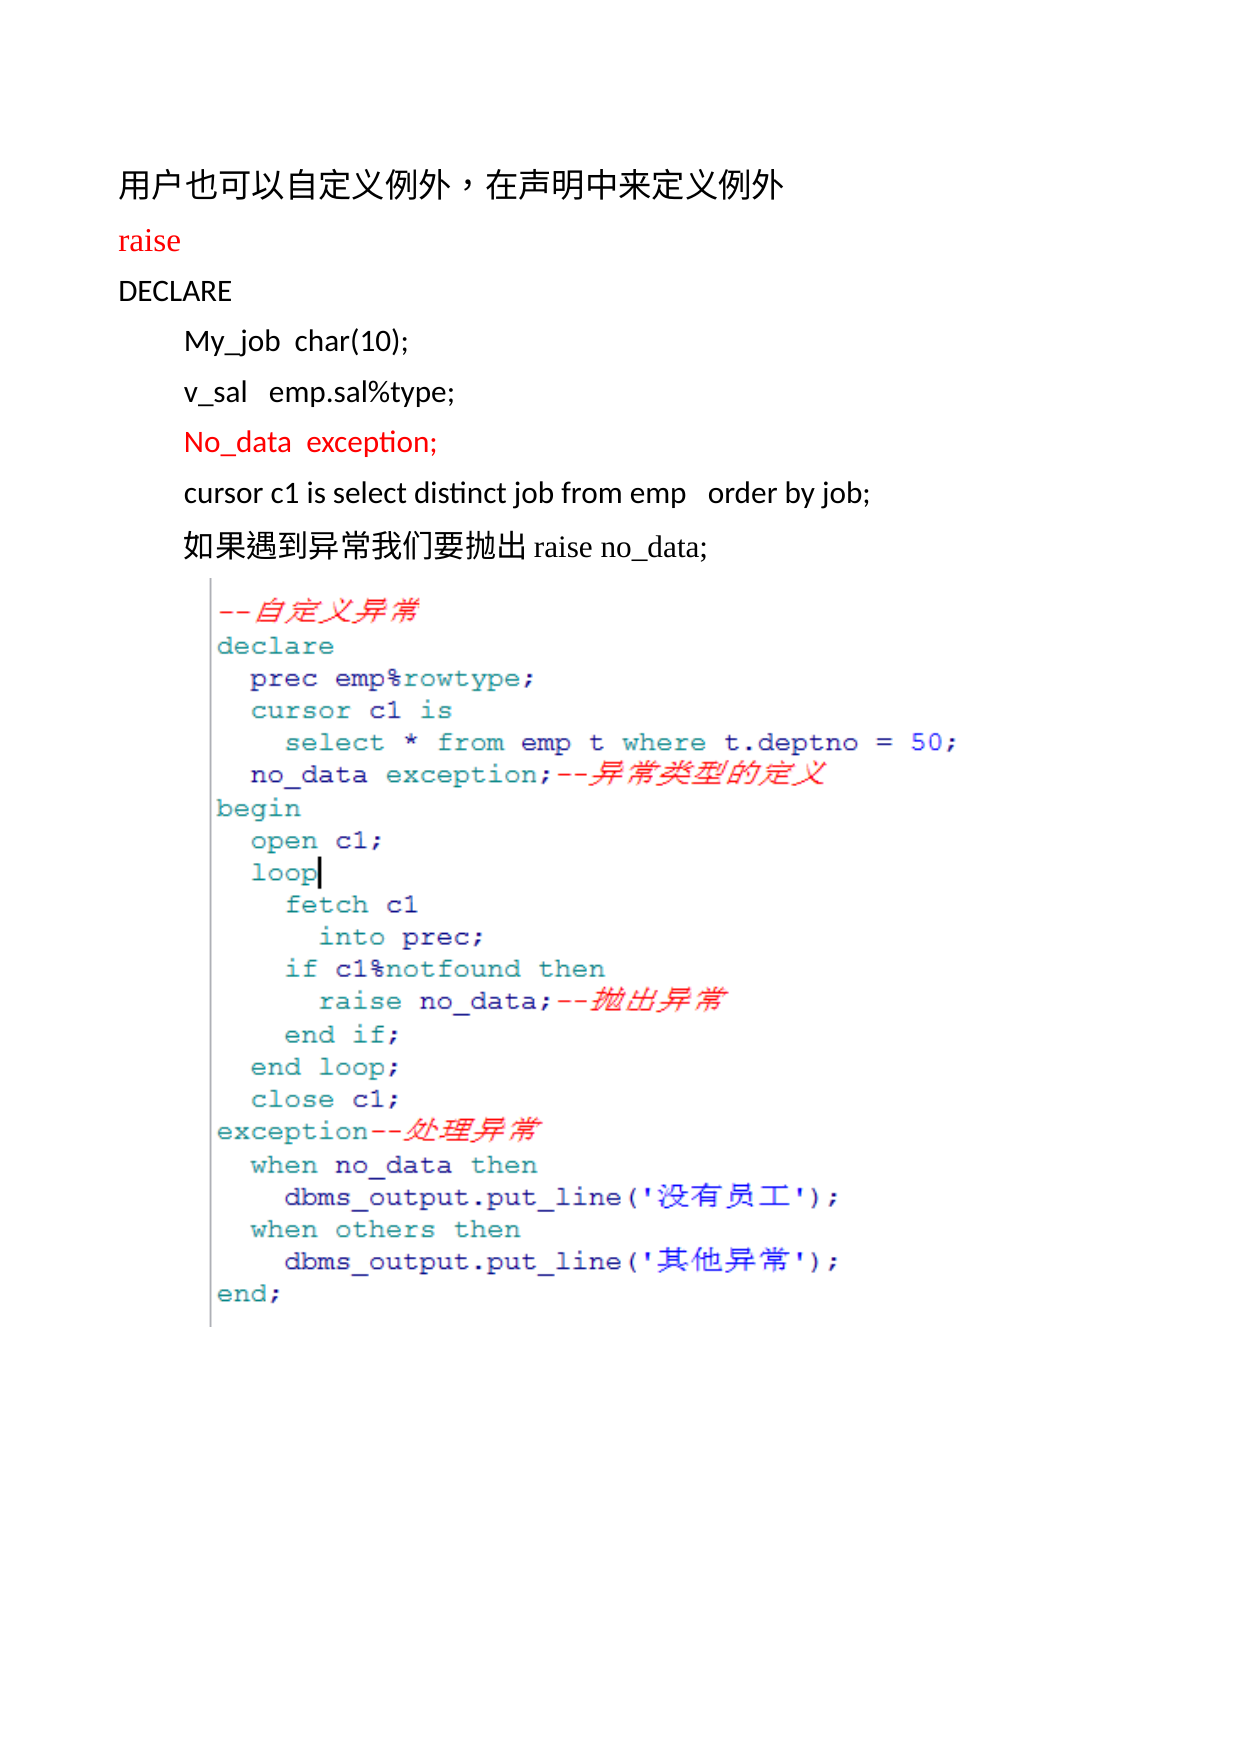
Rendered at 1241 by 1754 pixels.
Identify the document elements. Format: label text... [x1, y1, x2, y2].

text My_job char(10); [184, 321, 1122, 359]
text DECLARE [118, 271, 1122, 309]
text 用户也可以自定义例外，在声明中来定义例外 [118, 162, 1122, 207]
text v_sal emp.sal%type; [184, 372, 1122, 410]
text raise [118, 220, 1122, 258]
picture [205, 578, 1035, 1327]
text 如果遇到异常我们要抛出raise no_data; [184, 524, 1122, 566]
text cursor c1 is select distinct job from emp order by job; [184, 473, 1122, 511]
text No_data exception; [184, 422, 1122, 461]
